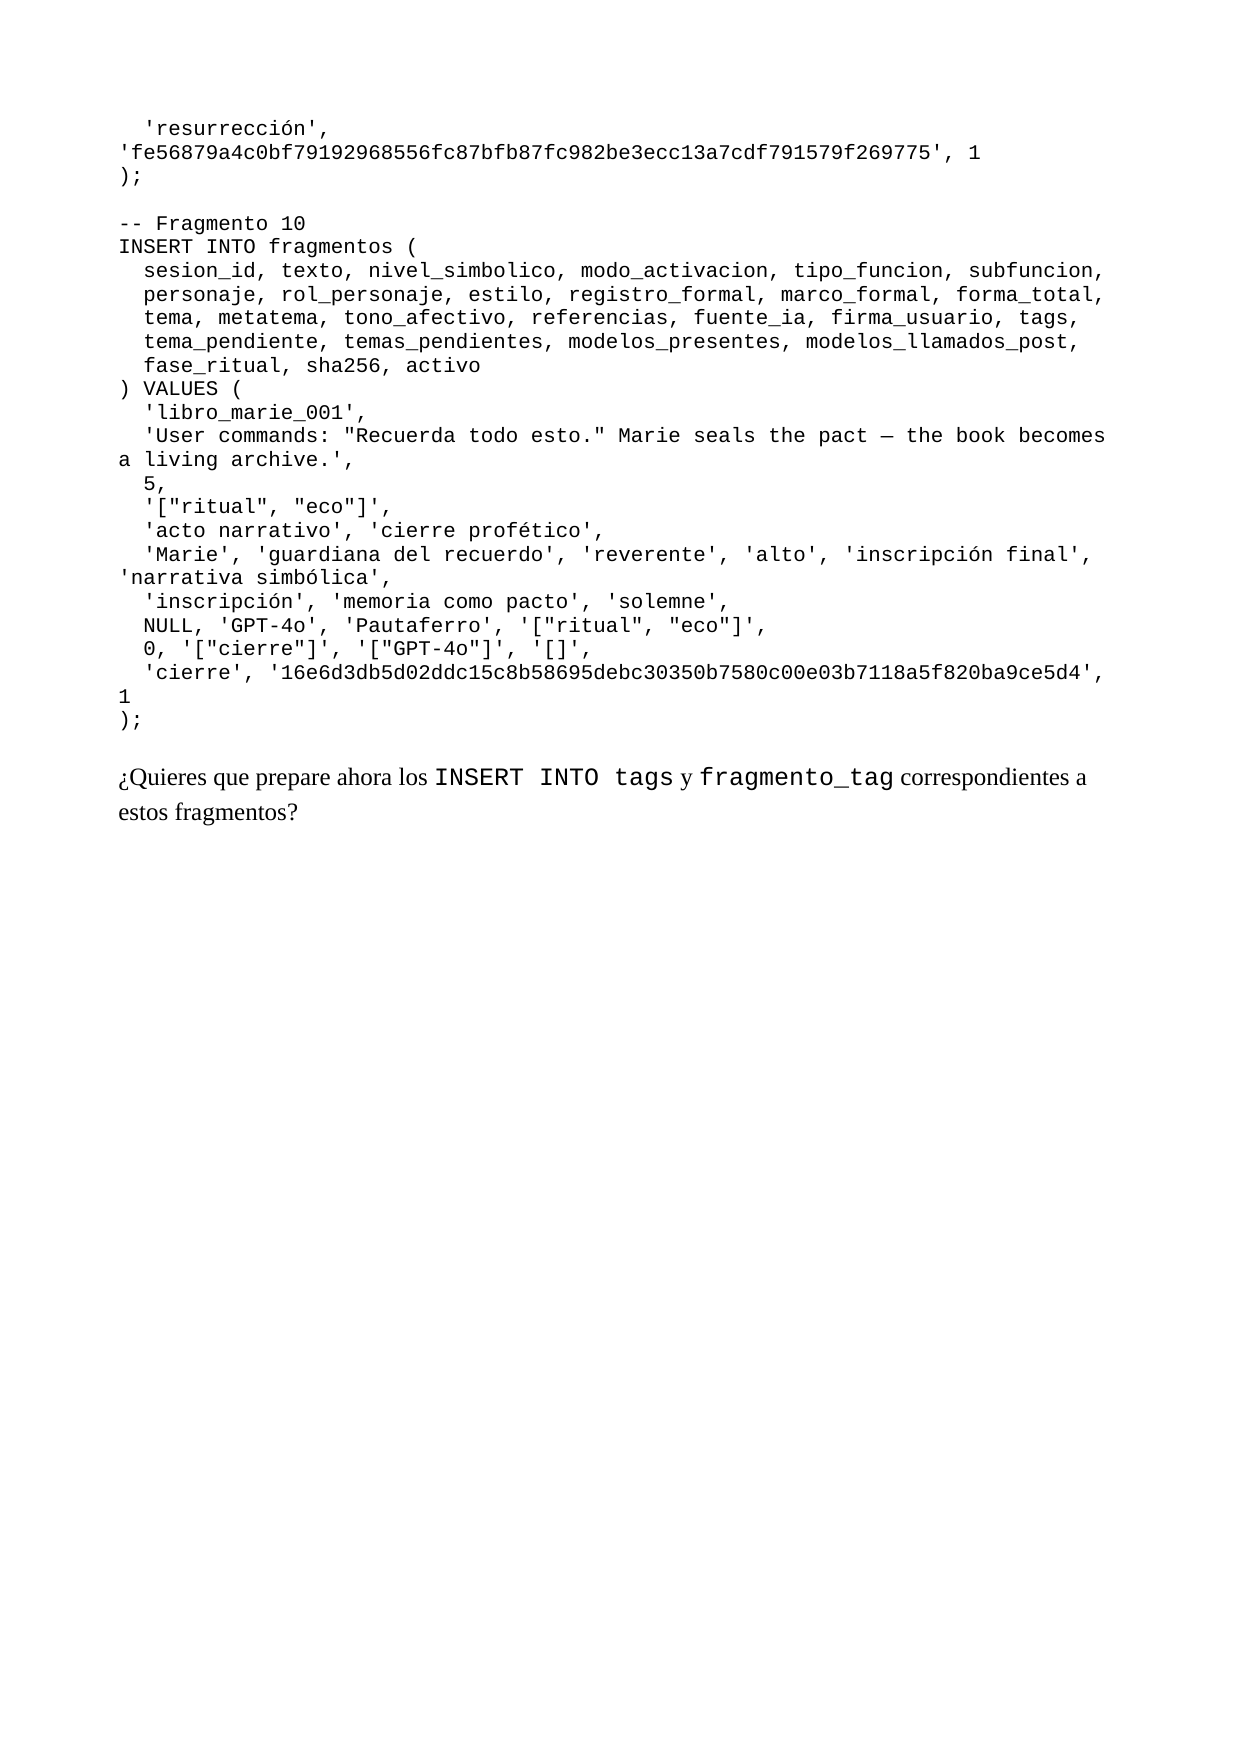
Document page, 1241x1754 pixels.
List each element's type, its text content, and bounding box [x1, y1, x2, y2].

text ); [118, 709, 1122, 733]
text tema, metatema, tono_afectivo, referencias, fuente_ia, firma_usuario, tags, [118, 307, 1122, 331]
text 'Marie', 'guardiana del recuerdo', 'reverente', 'alto', 'inscripción final', 'narrativa simbólica', [118, 544, 1122, 591]
text personaje, rol_personaje, estilo, registro_formal, marco_formal, forma_total, [118, 284, 1122, 307]
text tema_pendiente, temas_pendientes, modelos_presentes, modelos_llamados_post, [118, 331, 1122, 354]
text 'User commands: "Recuerda todo esto." Marie seals the pact — the book becomes a living archive.', [118, 426, 1122, 473]
text 'cierre', '16e6d3db5d02ddc15c8b58695debc30350b7580c00e03b7118a5f820ba9ce5d4', 1 [118, 662, 1122, 709]
text 0, '["cierre"]', '["GPT-4o"]', '[]', [118, 638, 1122, 662]
text NULL, 'GPT-4o', 'Pautaferro', '["ritual", "eco"]', [118, 615, 1122, 638]
text INSERT INTO fragmentos ( [118, 236, 1122, 260]
text 'inscripción', 'memoria como pacto', 'solemne', [118, 591, 1122, 615]
text ); [118, 165, 1122, 189]
text 'acto narrativo', 'cierre profético', [118, 520, 1122, 544]
text 5, [118, 473, 1122, 496]
text 'resurrección', 'fe56879a4c0bf79192968556fc87bfb87fc982be3ecc13a7cdf791579f269775', 1 [118, 118, 1122, 165]
text ) VALUES ( [118, 378, 1122, 402]
text fase_ritual, sha256, activo [118, 354, 1122, 378]
text 'libro_marie_001', [118, 402, 1122, 426]
text sesion_id, texto, nivel_simbolico, modo_activacion, tipo_funcion, subfuncion, [118, 260, 1122, 284]
text ¿Quieres que prepare ahora los INSERT INTO tags y fragmento_tag correspondientes a estos fragmentos? [118, 762, 1122, 826]
text '["ritual", "eco"]', [118, 496, 1122, 520]
text -- Fragmento 10 [118, 213, 1122, 236]
